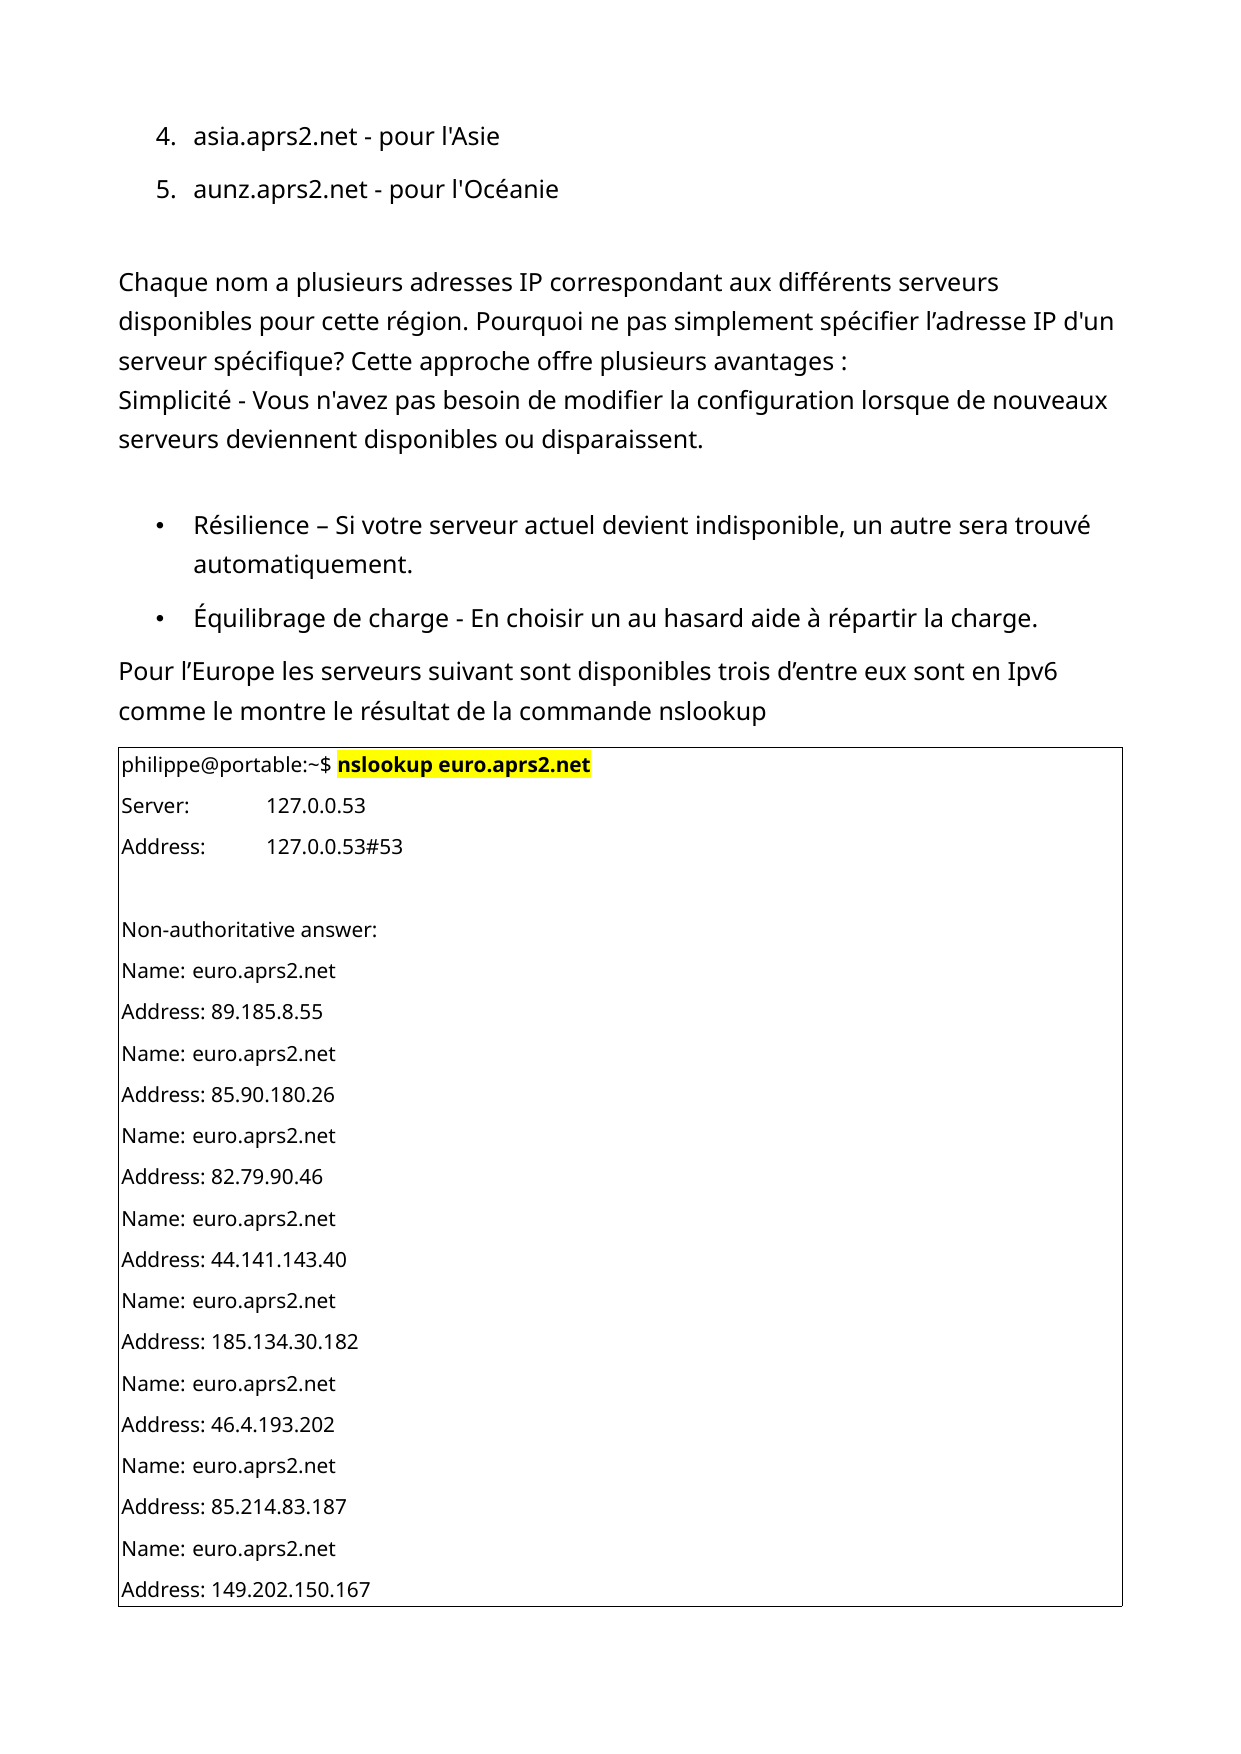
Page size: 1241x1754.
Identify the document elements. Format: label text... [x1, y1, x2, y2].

text Address: 85.214.83.187 [119, 1489, 1122, 1521]
text Address: 44.141.143.40 [119, 1242, 1122, 1273]
text Address: 149.202.150.167 [119, 1572, 1122, 1606]
text Server: 127.0.0.53 [119, 788, 1122, 820]
text Name: euro.aprs2.net [119, 1201, 1122, 1232]
text Chaque nom a plusieurs adresses IP correspondant aux différents serveurs disponibles pour cette région. Pourquoi ne pas simplement spécifier l’adresse IP d'un serveur spécifique? Cette approche offre plusieurs avantages : Simplicité - Vous n'avez pas besoin de modifier la configuration lorsque de nouveaux serveurs deviennent disponibles ou disparaissent. [118, 226, 1122, 488]
text Address: 89.185.8.55 [119, 994, 1122, 1026]
list Équilibrage de charge - En choisir un au hasard aide à répartir la charge. [156, 600, 1122, 634]
text Address: 127.0.0.53#53 [119, 829, 1122, 861]
text Name: euro.aprs2.net [119, 953, 1122, 985]
text Name: euro.aprs2.net [119, 1366, 1122, 1397]
text philippe@portable:~$ nslookup euro.aprs2.net [119, 748, 1122, 778]
text Name: euro.aprs2.net [119, 1283, 1122, 1315]
text Address: 82.79.90.46 [119, 1159, 1122, 1191]
text Pour l’Europe les serveurs suivant sont disponibles trois d’entre eux sont en Ipv6 comme le montre le résultat de la commande nslookup [118, 654, 1122, 727]
text Address: 185.134.30.182 [119, 1324, 1122, 1356]
list Résilience – Si votre serveur actuel devient indisponible, un autre sera trouvé automatiquement. [156, 507, 1122, 581]
text Address: 46.4.193.202 [119, 1407, 1122, 1438]
list asia.aprs2.net - pour l'Asie [156, 118, 1122, 152]
text Non-authoritative answer: [119, 912, 1122, 943]
list aunz.aprs2.net - pour l'Océanie [156, 172, 1122, 206]
text Address: 85.90.180.26 [119, 1077, 1122, 1108]
text Name: euro.aprs2.net [119, 1531, 1122, 1562]
text Name: euro.aprs2.net [119, 1448, 1122, 1480]
text Name: euro.aprs2.net [119, 1036, 1122, 1067]
text Name: euro.aprs2.net [119, 1118, 1122, 1150]
